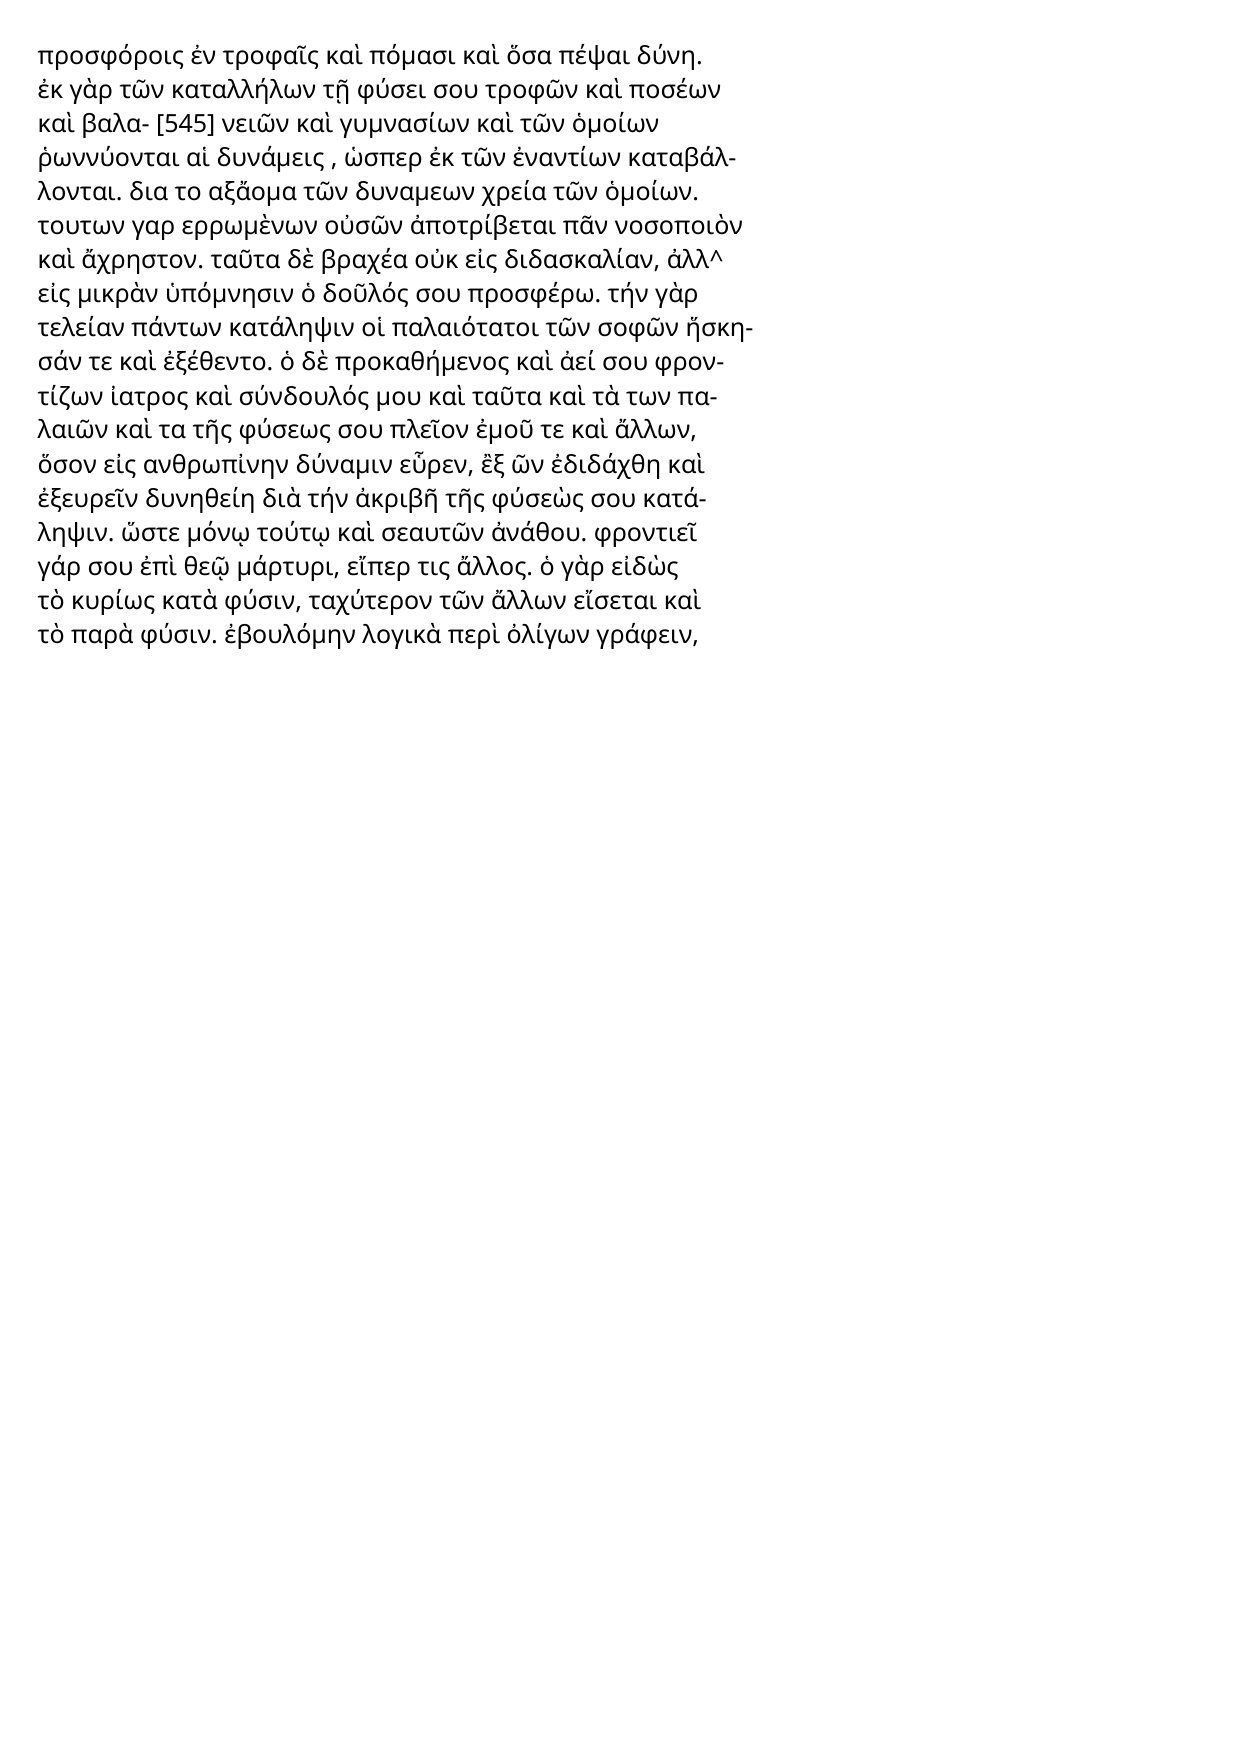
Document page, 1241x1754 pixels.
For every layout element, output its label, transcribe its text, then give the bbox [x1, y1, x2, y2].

text προσφόροις ἐν τροφαῖς καὶ πόμασι καὶ ὅσα πέψαι δύνη. ἐκ γὰρ τῶν καταλλήλων τῇ φύσει σου τροφῶν καὶ ποσέων καὶ βαλα- [545] νειῶν καὶ γυμνασίων καὶ τῶν ὁμοίων ῥωννύονται αἱ δυνάμεις , ὡσπερ ἐκ τῶν ἐναντίων καταβάλ- λονται. δια το αξἄομα τῶν δυναμεων χρεία τῶν ὁμοίων. τουτων γαρ ερρωμὲνων οὐσῶν ἀποτρίβεται πᾶν νοσοποιὸν καὶ ἄχρηστον. ταῦτα δὲ βραχέα οὐκ εἰς διδασκαλίαν, ἀλλ^ εἰς μικρὰν ὑπόμνησιν ὁ δοῦλός σου προσφέρω. τήν γὰρ τελείαν πάντων κατάληψιν οἱ παλαιότατοι τῶν σοφῶν ἥσκη- σάν τε καὶ ἐξέθεντο. ὁ δὲ προκαθήμενος καὶ ἀεί σου φρον- τίζων ἰατρος καὶ σύνδουλός μου καὶ ταῦτα καὶ τὰ των πα- λαιῶν καὶ τα τῆς φύσεως σου πλεῖον ἐμοῦ τε καὶ ἄλλων, ὅσον εἰς ανθρωπἰνην δύναμιν εὗρεν, ἒξ ῶν ἐδιδάχθη καὶ ἐξευρεῖν δυνηθείη διὰ τήν ἀκριβῆ τῆς φύσεὼς σου κατά- ληψιν. ὥστε μόνῳ τούτῳ καὶ σεαυτῶν ἀνάθου. φροντιεῖ γάρ σου ἐπὶ θεῷ μάρτυρι, εἴπερ τις ἄλλος. ὁ γὰρ εἰδὼς τὸ κυρίως κατὰ φύσιν, ταχύτερον τῶν ἄλλων εἴσεται καὶ τὸ παρὰ φύσιν. ἐβουλόμην λογικὰ περὶ ὀλίγων γράφειν, [37, 37, 1203, 651]
